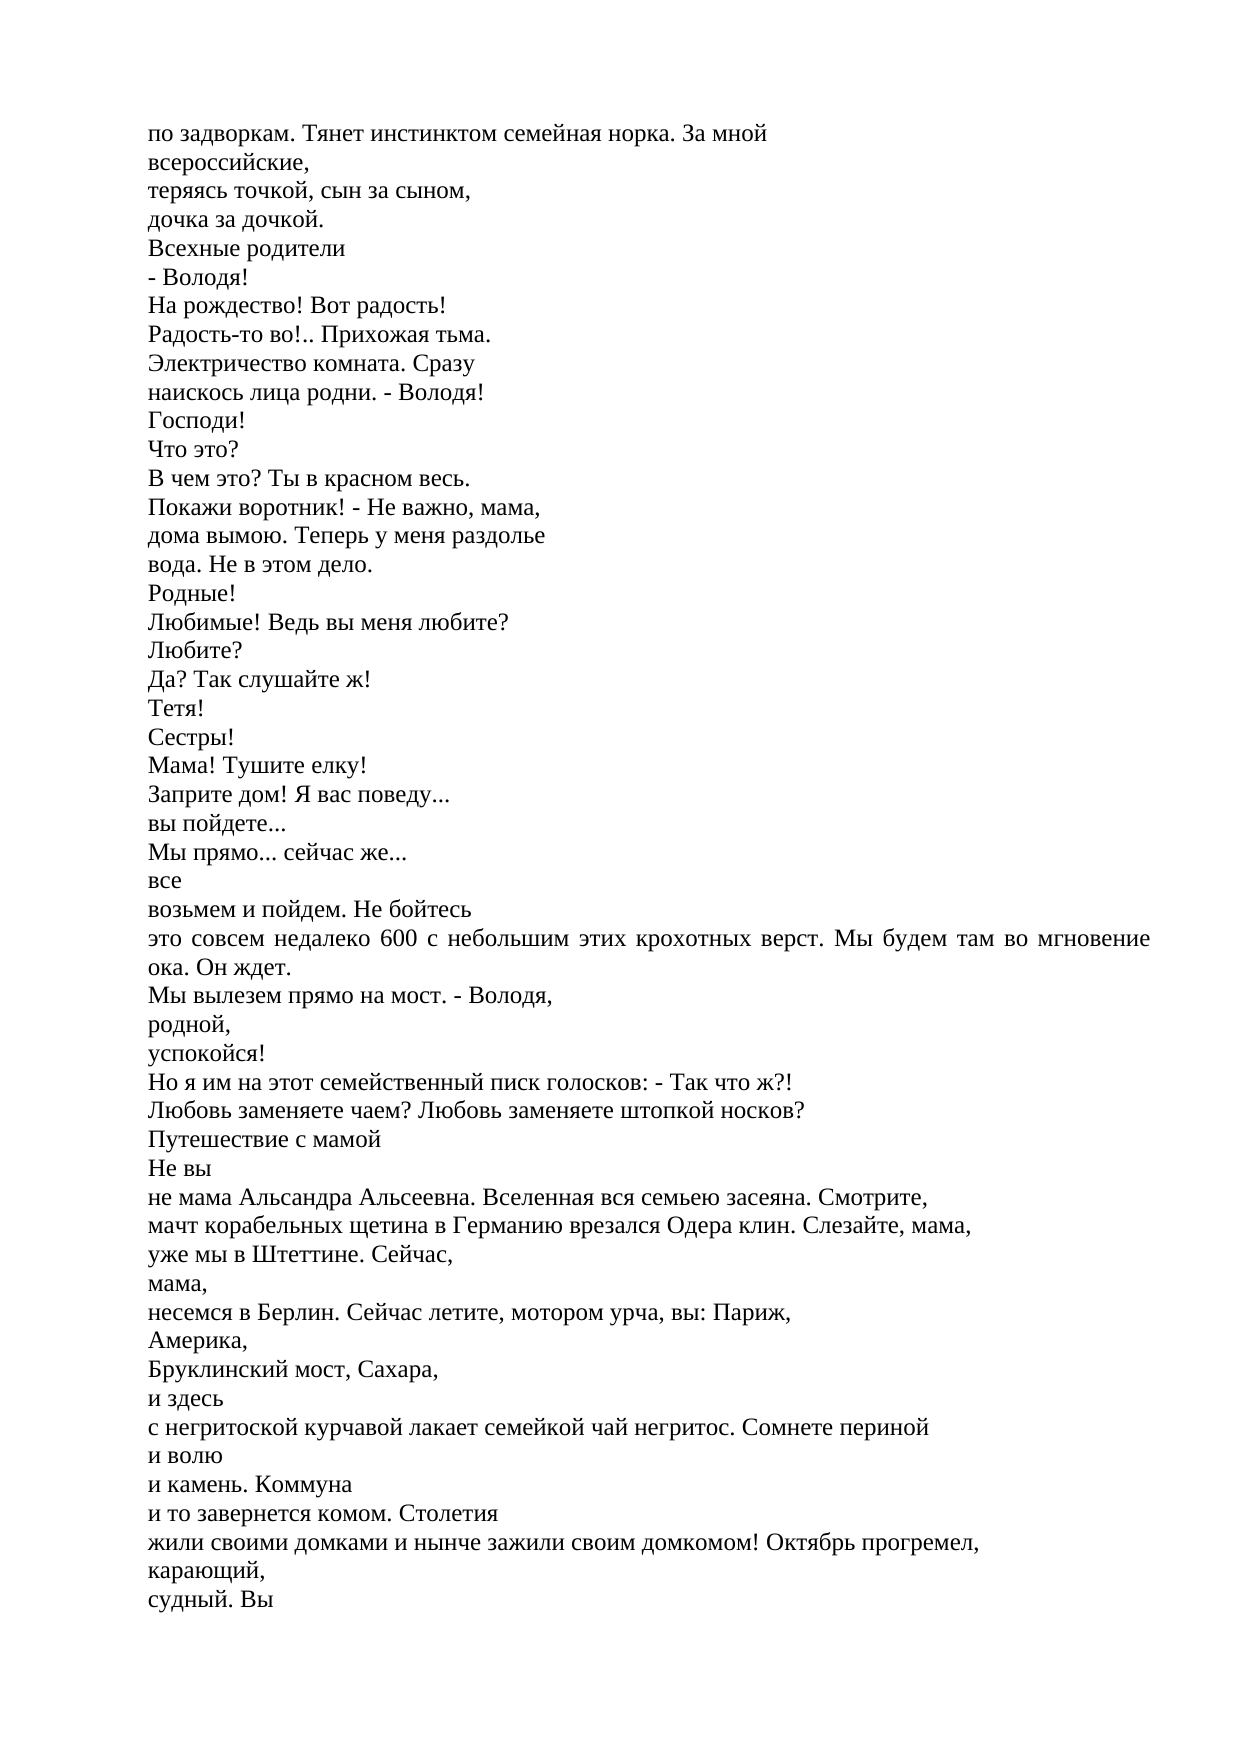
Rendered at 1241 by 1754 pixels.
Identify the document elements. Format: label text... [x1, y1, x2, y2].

text и то завернется комом. Столетия [148, 1498, 1152, 1527]
text теряясь точкой, сын за сыном, [148, 176, 1152, 204]
text это совсем недалеко 600 с небольшим этих крохотных верст. Мы будем там во мгновение ока. Он ждет. [148, 923, 1152, 981]
text - Володя! [148, 262, 1152, 291]
text мама, [148, 1268, 1152, 1297]
text мачт корабельных щетина в Германию врезался Одера клин. Слезайте, мама, [148, 1211, 1152, 1239]
text с негритоской курчавой лакает семейкой чай негритос. Сомнете периной [148, 1412, 1152, 1441]
text Любимые! Ведь вы меня любите? [148, 607, 1152, 636]
text Покажи воротник! - Не важно, мама, [148, 492, 1152, 521]
text не мама Альсандра Альсеевна. Вселенная вся семьею засеяна. Смотрите, [148, 1182, 1152, 1211]
text Путешествие с мамой [148, 1124, 1152, 1153]
text жили своими домками и нынче зажили своим домкомом! Октябрь прогремел, [148, 1527, 1152, 1556]
text и волю [148, 1441, 1152, 1469]
text Да? Так слушайте ж! [148, 664, 1152, 693]
text и здесь [148, 1383, 1152, 1412]
text наискось лица родни. - Володя! [148, 377, 1152, 406]
text Мы вылезем прямо на мост. - Володя, [148, 981, 1152, 1009]
text дочка за дочкой. [148, 204, 1152, 233]
text всероссийские, [148, 147, 1152, 176]
text по задворкам. Тянет инстинктом семейная норка. За мной [148, 118, 1152, 147]
text и камень. Коммуна [148, 1469, 1152, 1498]
text несемся в Берлин. Сейчас летите, мотором урча, вы: Париж, [148, 1297, 1152, 1326]
text судный. Вы [148, 1584, 1152, 1613]
text Америка, [148, 1326, 1152, 1354]
text Любовь заменяете чаем? Любовь заменяете штопкой носков? [148, 1096, 1152, 1124]
text На рождество! Вот радость! [148, 291, 1152, 319]
text В чем это? Ты в красном весь. [148, 463, 1152, 492]
text Мама! Тушите елку! [148, 751, 1152, 779]
text Господи! [148, 406, 1152, 434]
text Но я им на этот семейственный писк голосков: - Так что ж?! [148, 1067, 1152, 1096]
text Радость-то во!.. Прихожая тьма. [148, 319, 1152, 348]
text дома вымою. Теперь у меня раздолье [148, 521, 1152, 549]
text Электричество комната. Сразу [148, 348, 1152, 377]
text Что это? [148, 434, 1152, 463]
text родной, [148, 1009, 1152, 1038]
text Заприте дом! Я вас поведу... [148, 779, 1152, 808]
text карающий, [148, 1556, 1152, 1584]
text уже мы в Штеттине. Сейчас, [148, 1239, 1152, 1268]
text Тетя! [148, 693, 1152, 722]
text Любите? [148, 636, 1152, 664]
text Сестры! [148, 722, 1152, 751]
text вы пойдете... [148, 808, 1152, 837]
text Родные! [148, 578, 1152, 607]
text вода. Не в этом дело. [148, 549, 1152, 578]
text все [148, 866, 1152, 894]
text Не вы [148, 1153, 1152, 1182]
text Мы прямо... сейчас же... [148, 837, 1152, 866]
text успокойся! [148, 1038, 1152, 1067]
text Бруклинский мост, Сахара, [148, 1354, 1152, 1383]
text возьмем и пойдем. Не бойтесь [148, 894, 1152, 923]
text Всехные родители [148, 233, 1152, 262]
